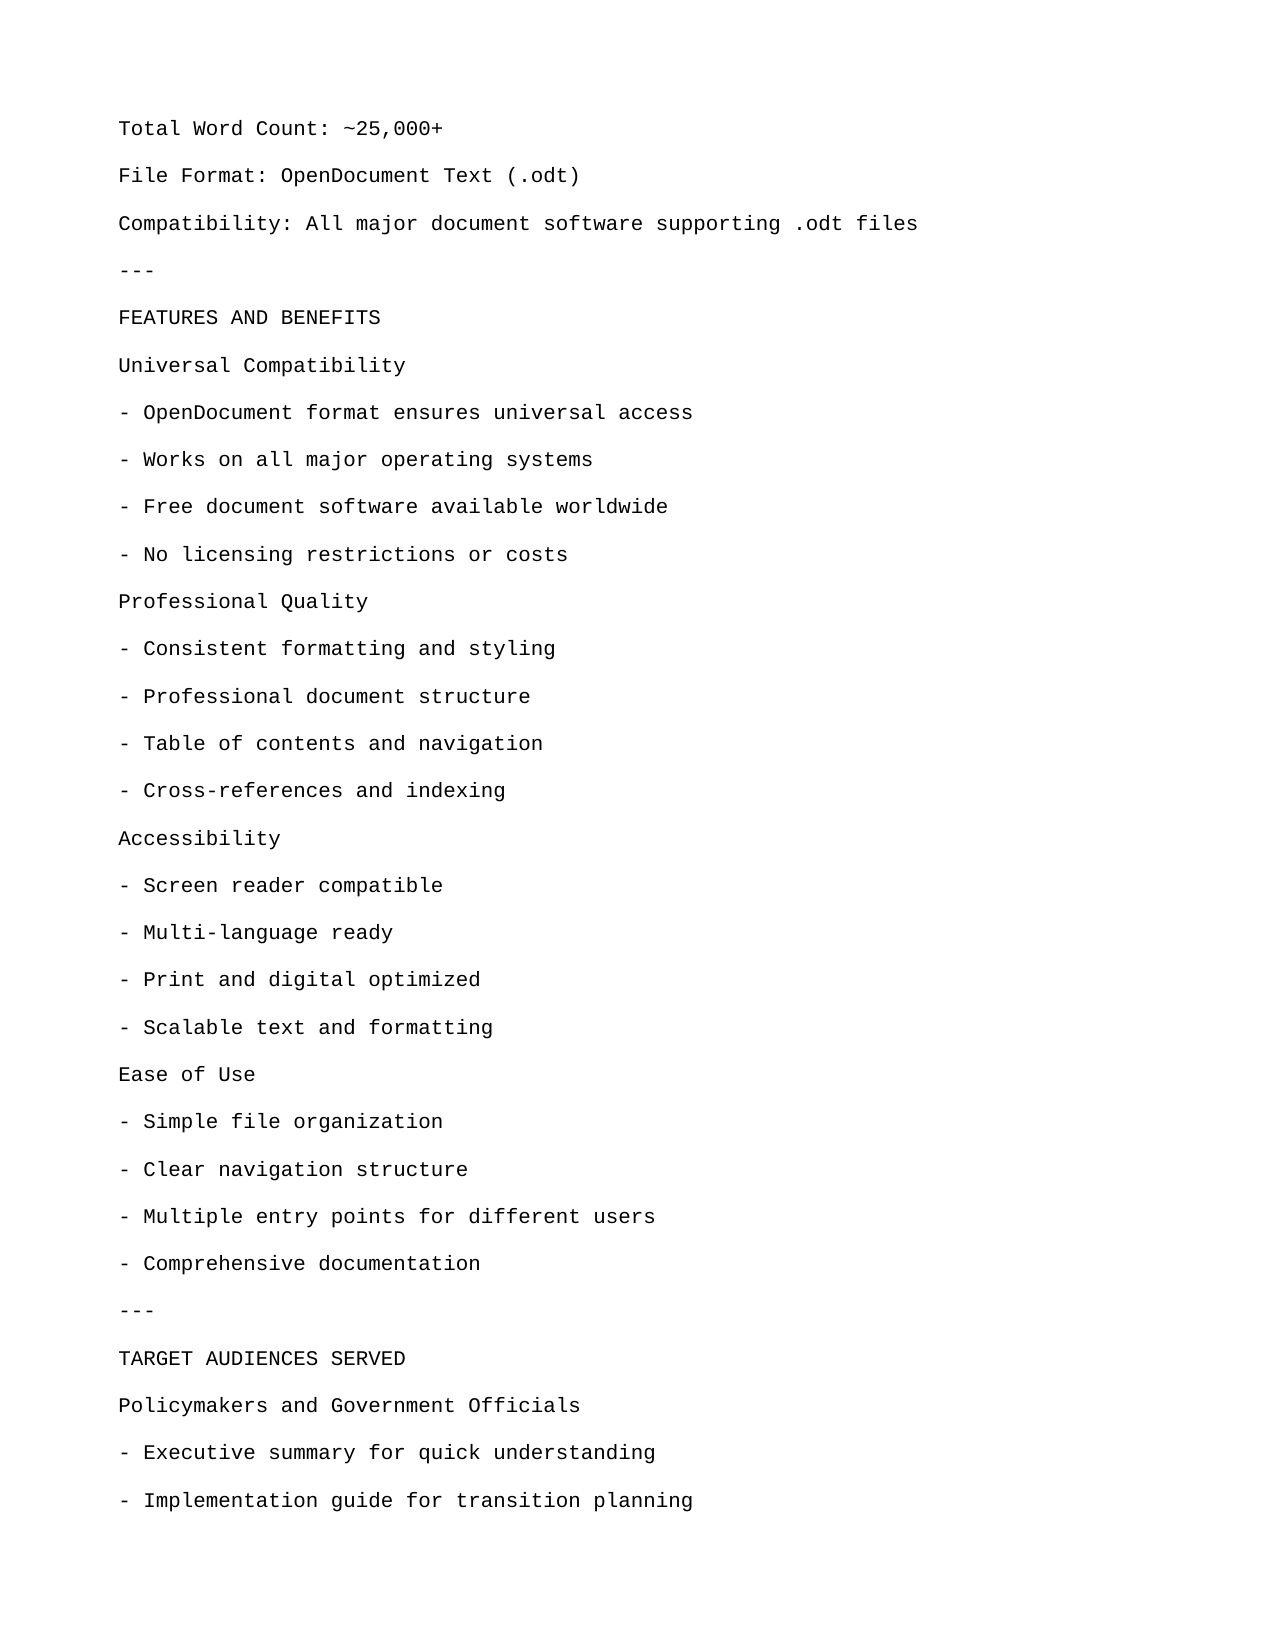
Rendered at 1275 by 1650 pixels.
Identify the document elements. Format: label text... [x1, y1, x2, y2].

text TARGET AUDIENCES SERVED [118, 1348, 1157, 1371]
text --- [118, 1300, 1157, 1324]
text - Comprehensive documentation [118, 1253, 1157, 1277]
text Professional Quality [118, 591, 1157, 615]
text - OpenDocument format ensures universal access [118, 402, 1157, 426]
text - Free document software available worldwide [118, 496, 1157, 520]
text - Scalable text and formatting [118, 1017, 1157, 1040]
text Universal Compatibility [118, 354, 1157, 378]
text - Multi-language ready [118, 922, 1157, 946]
text - Screen reader compatible [118, 875, 1157, 898]
text --- [118, 260, 1157, 284]
text File Format: OpenDocument Text (.odt) [118, 165, 1157, 189]
text - Executive summary for quick understanding [118, 1442, 1157, 1466]
text Total Word Count: ~25,000+ [118, 118, 1157, 142]
text - Implementation guide for transition planning [118, 1489, 1157, 1513]
text - Cross-references and indexing [118, 780, 1157, 804]
text - Simple file organization [118, 1111, 1157, 1135]
text - No licensing restrictions or costs [118, 544, 1157, 567]
text Compatibility: All major document software supporting .odt files [118, 213, 1157, 236]
text Accessibility [118, 827, 1157, 851]
text - Professional document structure [118, 686, 1157, 709]
text - Multiple entry points for different users [118, 1206, 1157, 1229]
text FEATURES AND BENEFITS [118, 307, 1157, 331]
text - Clear navigation structure [118, 1158, 1157, 1182]
text - Consistent formatting and styling [118, 638, 1157, 662]
text - Table of contents and navigation [118, 733, 1157, 757]
text - Print and digital optimized [118, 969, 1157, 993]
text - Works on all major operating systems [118, 449, 1157, 473]
text Policymakers and Government Officials [118, 1395, 1157, 1419]
text Ease of Use [118, 1064, 1157, 1088]
